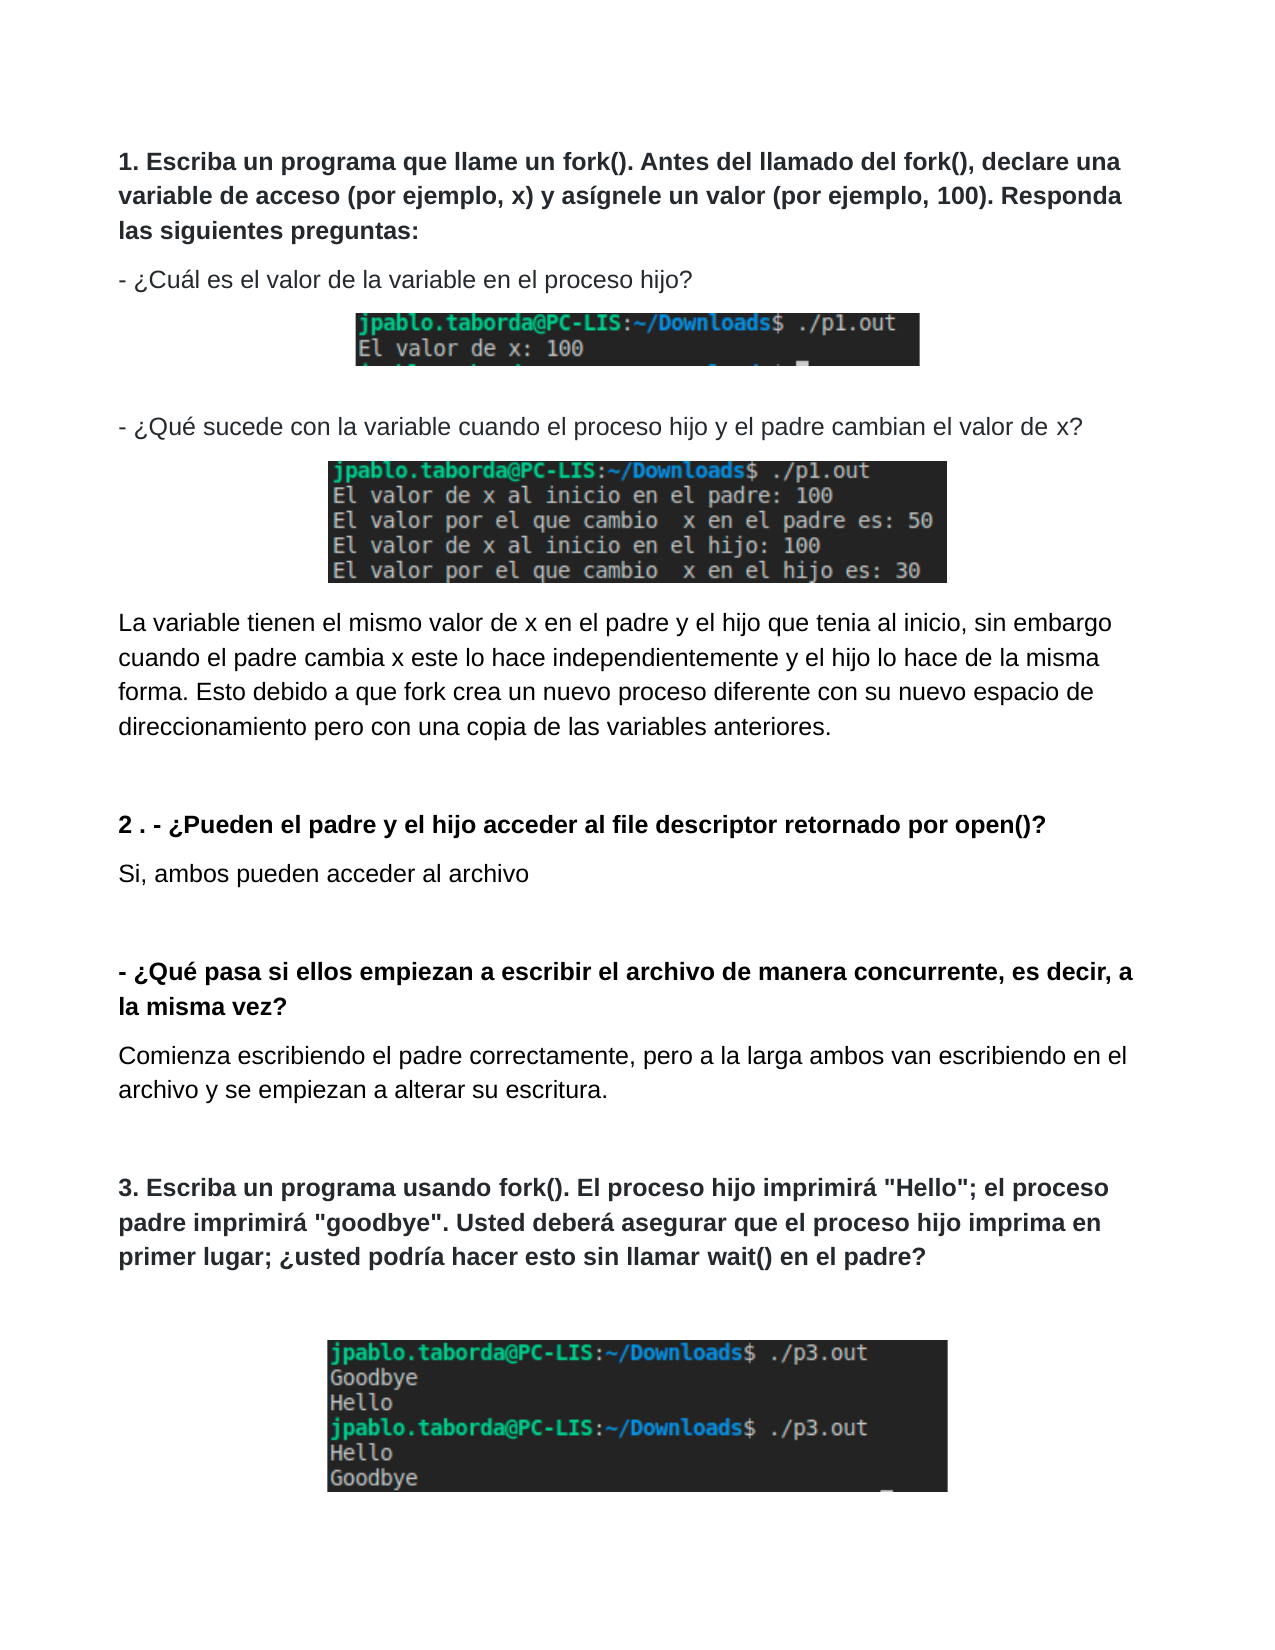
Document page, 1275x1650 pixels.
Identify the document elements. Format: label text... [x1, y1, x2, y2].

picture [328, 461, 947, 583]
text Comienza escribiendo el padre correctamente, pero a la larga ambos van escribiendo en el archivo y se empiezan a alterar su escritura. [118, 1041, 1157, 1104]
text 2 . - ¿Pueden el padre y el hijo acceder al file descriptor retornado por open()? [118, 810, 1157, 839]
text 1. Escriba un programa que llame un fork(). Antes del llamado del fork(), declare una variable de acceso (por ejemplo, x) y asígnele un valor (por ejemplo, 100). Responda las siguientes preguntas: [118, 147, 1157, 244]
text - ¿Cuál es el valor de la variable en el proceso hijo? [118, 265, 1157, 294]
text La variable tienen el mismo valor de x en el padre y el hijo que tenia al inicio, sin embargo cuando el padre cambia x este lo hace independientemente y el hijo lo hace de la misma forma. Esto debido a que fork crea un nuevo proceso diferente con su nuevo espacio de direccionamiento pero con una copia de las variables anteriores. [118, 608, 1157, 741]
picture [355, 313, 920, 366]
text 3. Escriba un programa usando fork(). El proceso hijo imprimirá "Hello"; el proceso padre imprimirá "goodbye". Usted deberá asegurar que el proceso hijo imprima en primer lugar; ¿usted podría hacer esto sin llamar wait() en el padre? [118, 1173, 1157, 1271]
picture [327, 1340, 948, 1492]
text - ¿Qué sucede con la variable cuando el proceso hijo y el padre cambian el valor de x? [118, 412, 1157, 441]
text - ¿Qué pasa si ellos empiezan a escribir el archivo de manera concurrente, es decir, a la misma vez? [118, 957, 1157, 1020]
text Si, ambos pueden acceder al archivo [118, 859, 1157, 888]
